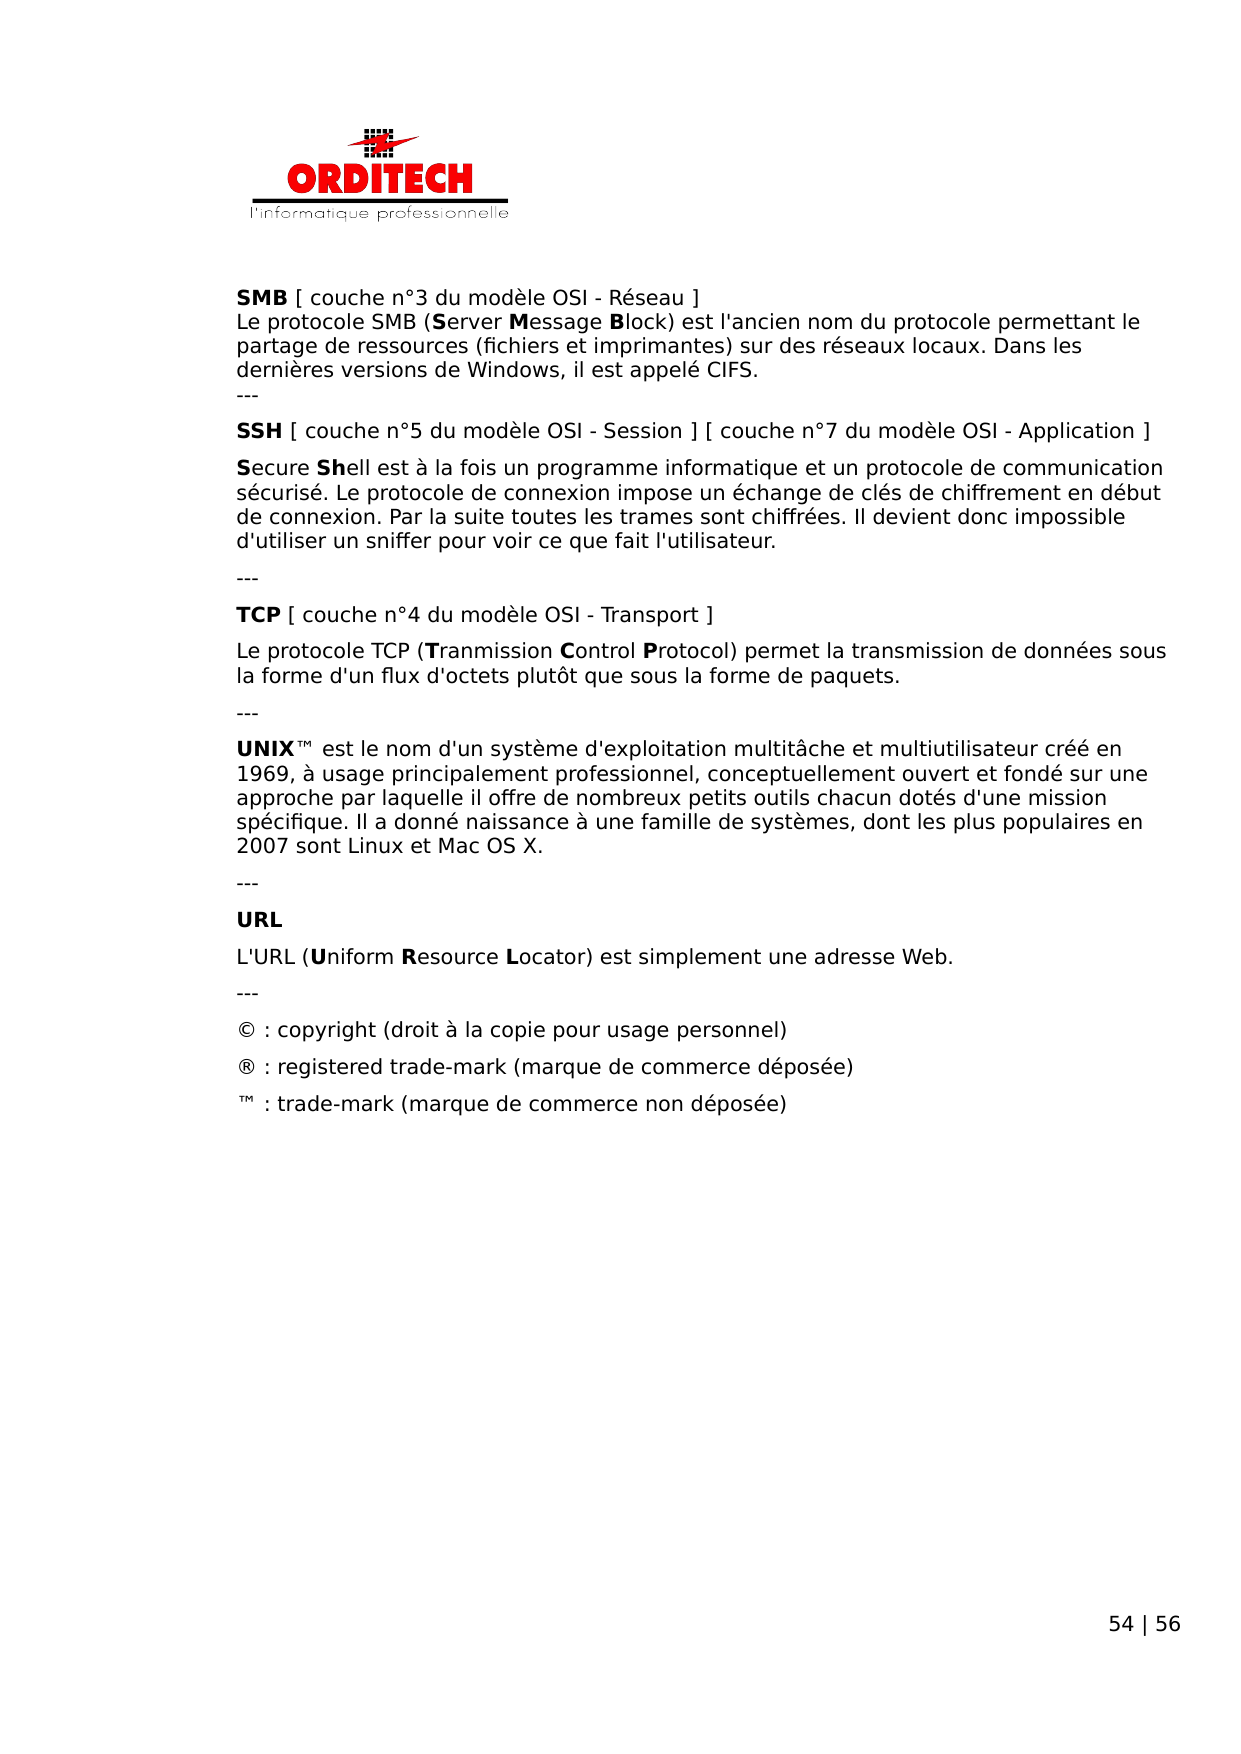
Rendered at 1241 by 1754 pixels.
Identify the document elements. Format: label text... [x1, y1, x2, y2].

text SSH [ couche n°5 du modèle OSI - Session ] [ couche n°7 du modèle OSI - Application ] [236, 419, 1181, 444]
text Secure Shell est à la fois un programme informatique et un protocole de communication sécurisé. Le protocole de connexion impose un échange de clés de chiffrement en début de connexion. Par la suite toutes les trames sont chiffrées. Il devient donc impossible d'utiliser un sniffer pour voir ce que fait l'utilisateur. [236, 456, 1181, 553]
text TCP [ couche n°4 du modèle OSI - Transport ] [236, 603, 1181, 627]
text URL [236, 908, 1181, 932]
text Le protocole TCP (Tranmission Control Protocol) permet la transmission de données sous la forme d'un flux d'octets plutôt que sous la forme de paquets. [236, 639, 1181, 688]
picture [236, 118, 527, 232]
text L'URL (Uniform Resource Locator) est simplement une adresse Web. [236, 945, 1181, 969]
text Le protocole SMB (Server Message Block) est l'ancien nom du protocole permettant le partage de ressources (fichiers et imprimantes) sur des réseaux locaux. Dans les dernières versions de Windows, il est appelé CIFS. [236, 310, 1181, 383]
text © : copyright (droit à la copie pour usage personnel) [236, 1018, 1181, 1042]
text ™ : trade-mark (marque de commerce non déposée) [236, 1092, 1181, 1116]
text SMB [ couche n°3 du modèle OSI - Réseau ] [236, 286, 1181, 310]
text ® : registered trade-mark (marque de commerce déposée) [236, 1055, 1181, 1079]
text --- [236, 981, 1181, 1006]
text --- [236, 701, 1181, 725]
text --- [236, 871, 1181, 895]
text UNIX™ est le nom d'un système d'exploitation multitâche et multiutilisateur créé en 1969, à usage principalement professionnel, conceptuellement ouvert et fondé sur une approche par laquelle il offre de nombreux petits outils chacun dotés d'une mission spécifique. Il a donné naissance à une famille de systèmes, dont les plus populaires en 2007 sont Linux et Mac OS X. [236, 737, 1181, 859]
text --- [236, 566, 1181, 590]
text --- [236, 383, 1181, 407]
